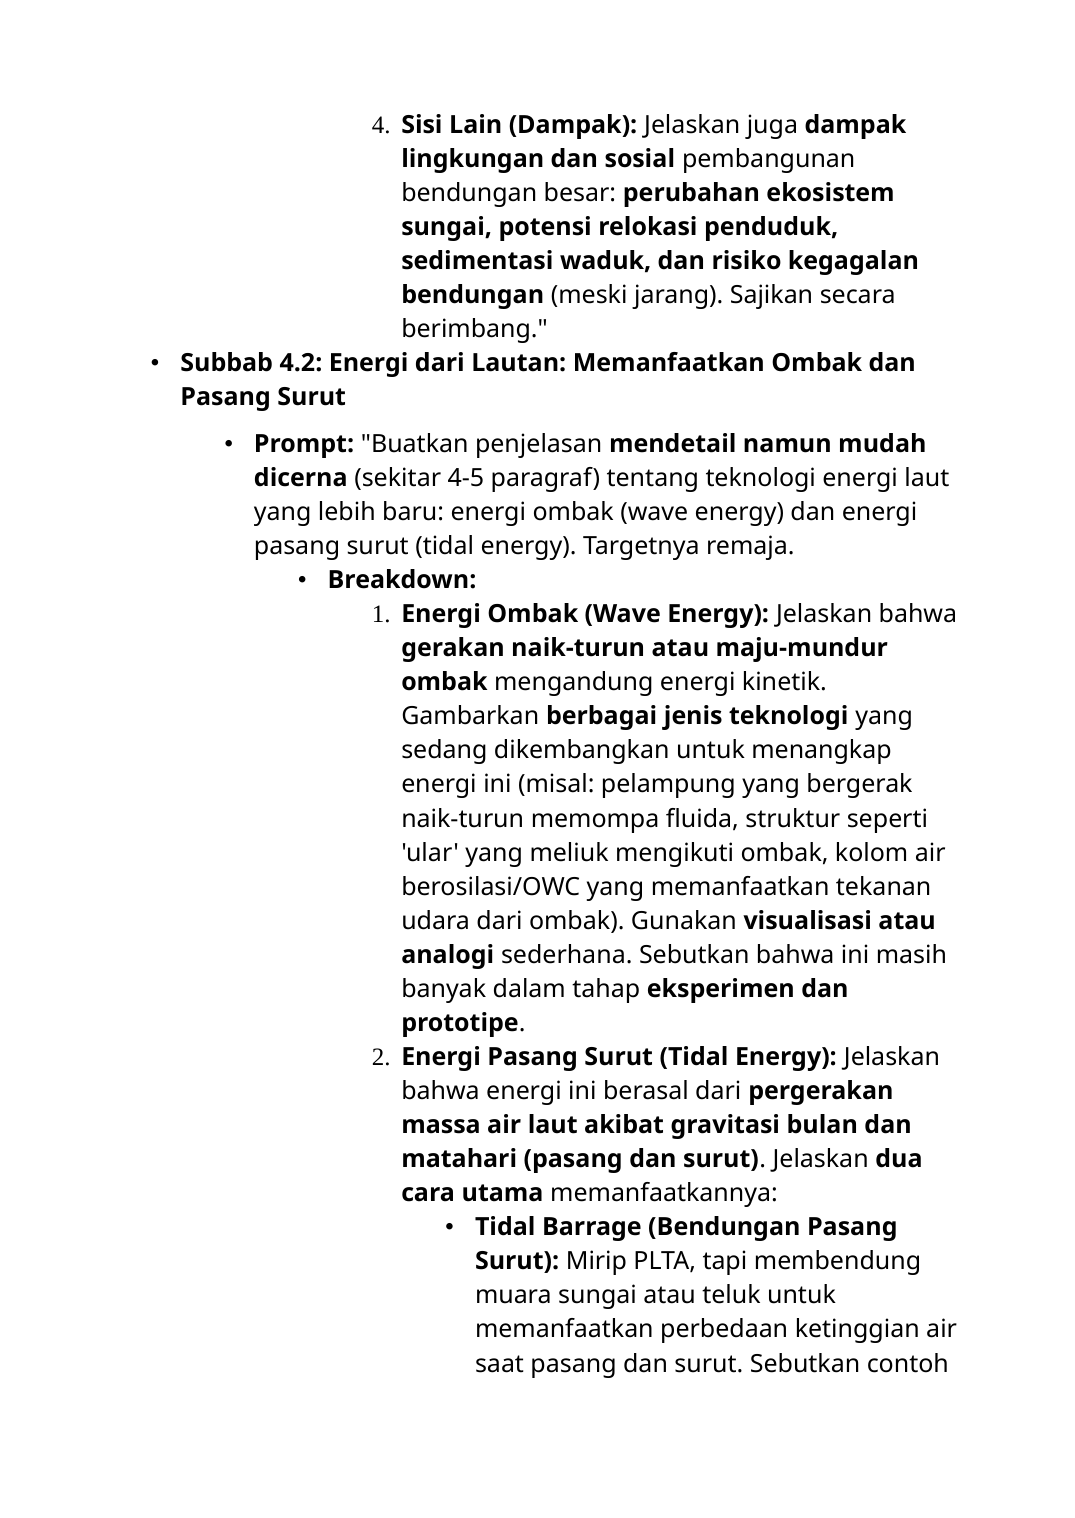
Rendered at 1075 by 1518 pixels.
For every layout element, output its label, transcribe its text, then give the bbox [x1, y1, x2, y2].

list Energi Ombak (Wave Energy): Jelaskan bahwa gerakan naik-turun atau maju-mundur ombak mengandung energi kinetik. Gambarkan berbagai jenis teknologi yang sedang dikembangkan untuk menangkap energi ini (misal: pelampung yang bergerak naik-turun memompa fluida, struktur seperti 'ular' yang meliuk mengikuti ombak, kolom air berosilasi/OWC yang memanfaatkan tekanan udara dari ombak). Gunakan visualisasi atau analogi sederhana. Sebutkan bahwa ini masih banyak dalam tahap eksperimen dan prototipe. [372, 596, 968, 1039]
list Subbab 4.2: Energi dari Lautan: Memanfaatkan Ombak dan Pasang Surut [151, 345, 968, 413]
list Tidal Barrage (Bendungan Pasang Surut): Mirip PLTA, tapi membendung muara sungai atau teluk untuk memanfaatkan perbedaan ketinggian air saat pasang dan surut. Sebutkan contoh [445, 1209, 968, 1379]
list Energi Pasang Surut (Tidal Energy): Jelaskan bahwa energi ini berasal dari pergerakan massa air laut akibat gravitasi bulan dan matahari (pasang dan surut). Jelaskan dua cara utama memanfaatkannya: [372, 1039, 968, 1209]
list Prompt: "Buatkan penjelasan mendetail namun mudah dicerna (sekitar 4-5 paragraf) tentang teknologi energi laut yang lebih baru: energi ombak (wave energy) dan energi pasang surut (tidal energy). Targetnya remaja. [224, 426, 968, 562]
list Sisi Lain (Dampak): Jelaskan juga dampak lingkungan dan sosial pembangunan bendungan besar: perubahan ekosistem sungai, potensi relokasi penduduk, sedimentasi waduk, dan risiko kegagalan bendungan (meski jarang). Sajikan secara berimbang." [372, 106, 968, 345]
list Breakdown: [298, 562, 968, 596]
